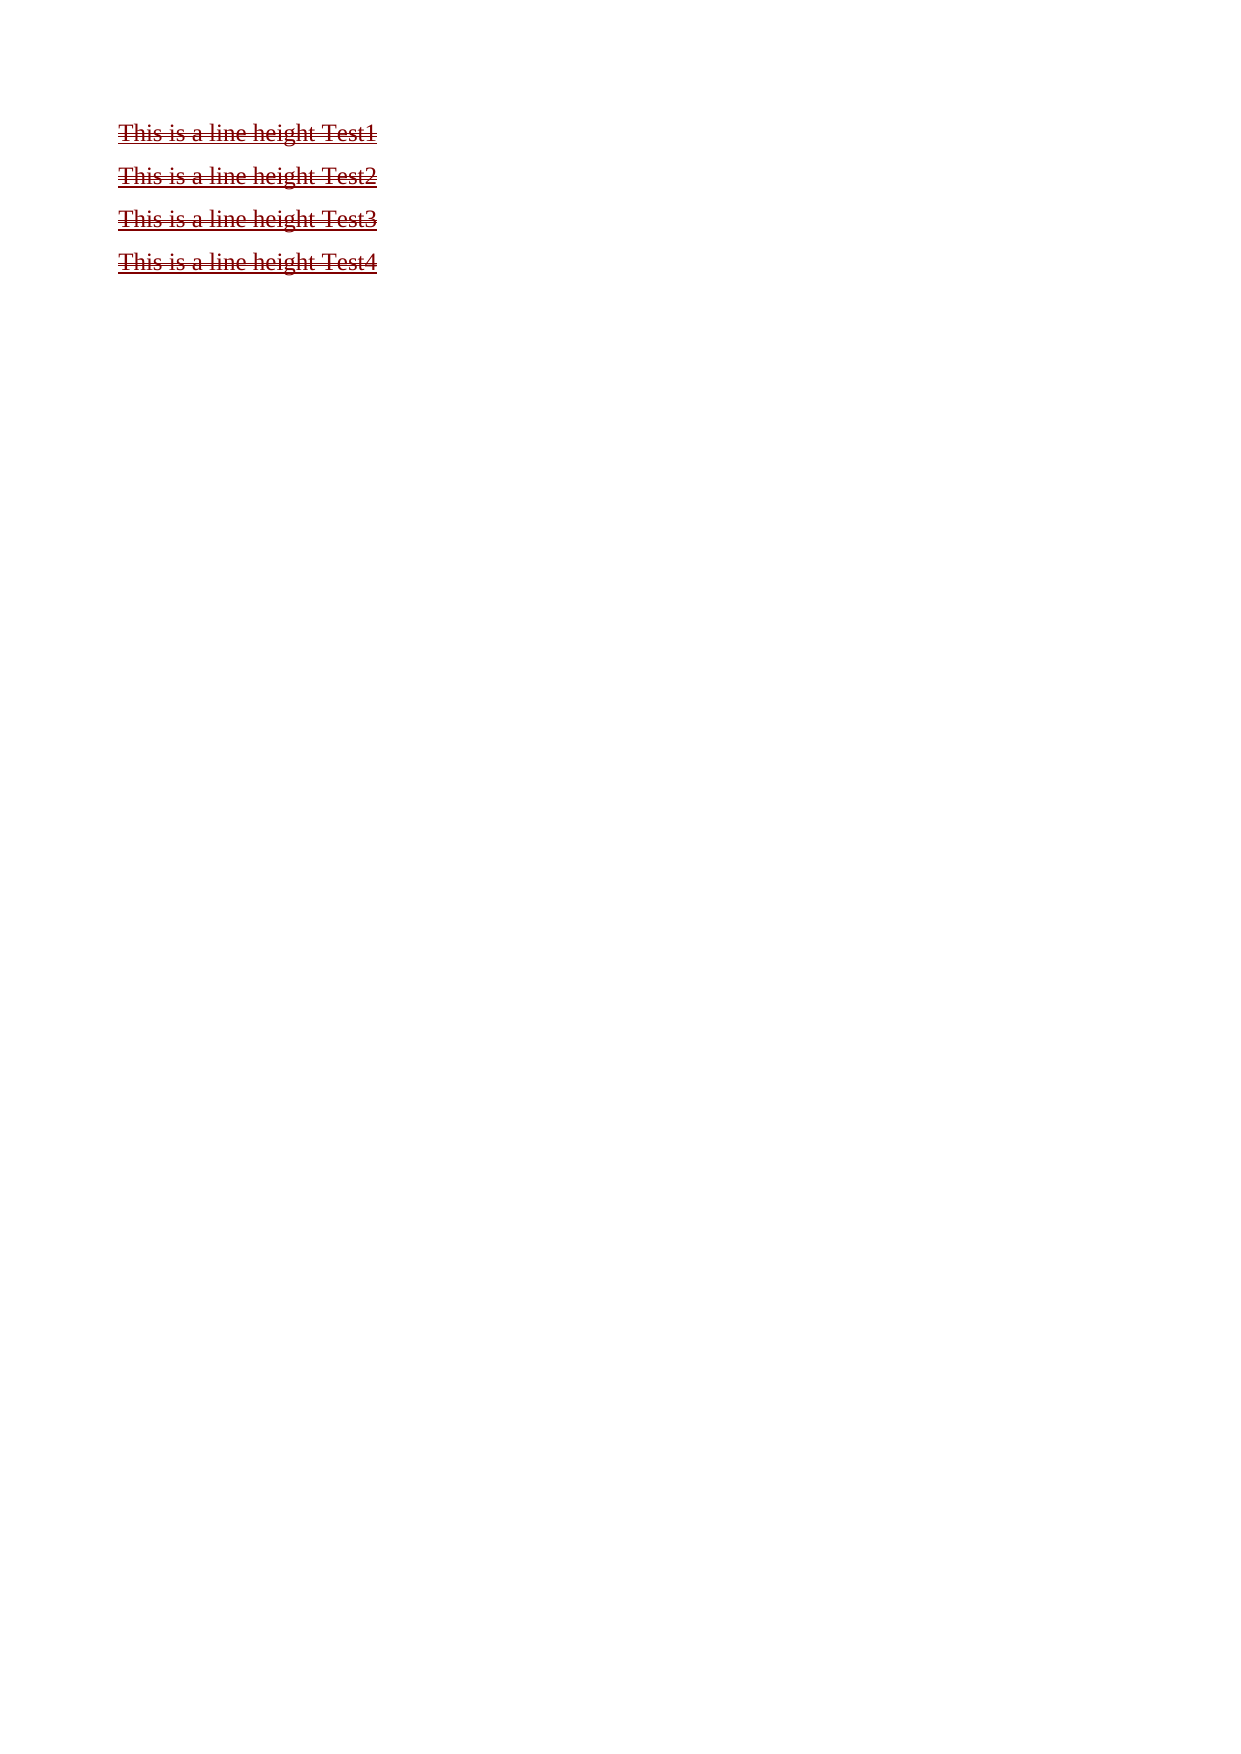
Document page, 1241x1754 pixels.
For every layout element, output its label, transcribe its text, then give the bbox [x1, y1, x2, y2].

text This is a line height Test2 [118, 161, 1122, 190]
text This is a line height Test3 [118, 204, 1122, 233]
text This is a line height Test1 [118, 118, 1122, 147]
text This is a line height Test4 [118, 247, 1122, 276]
